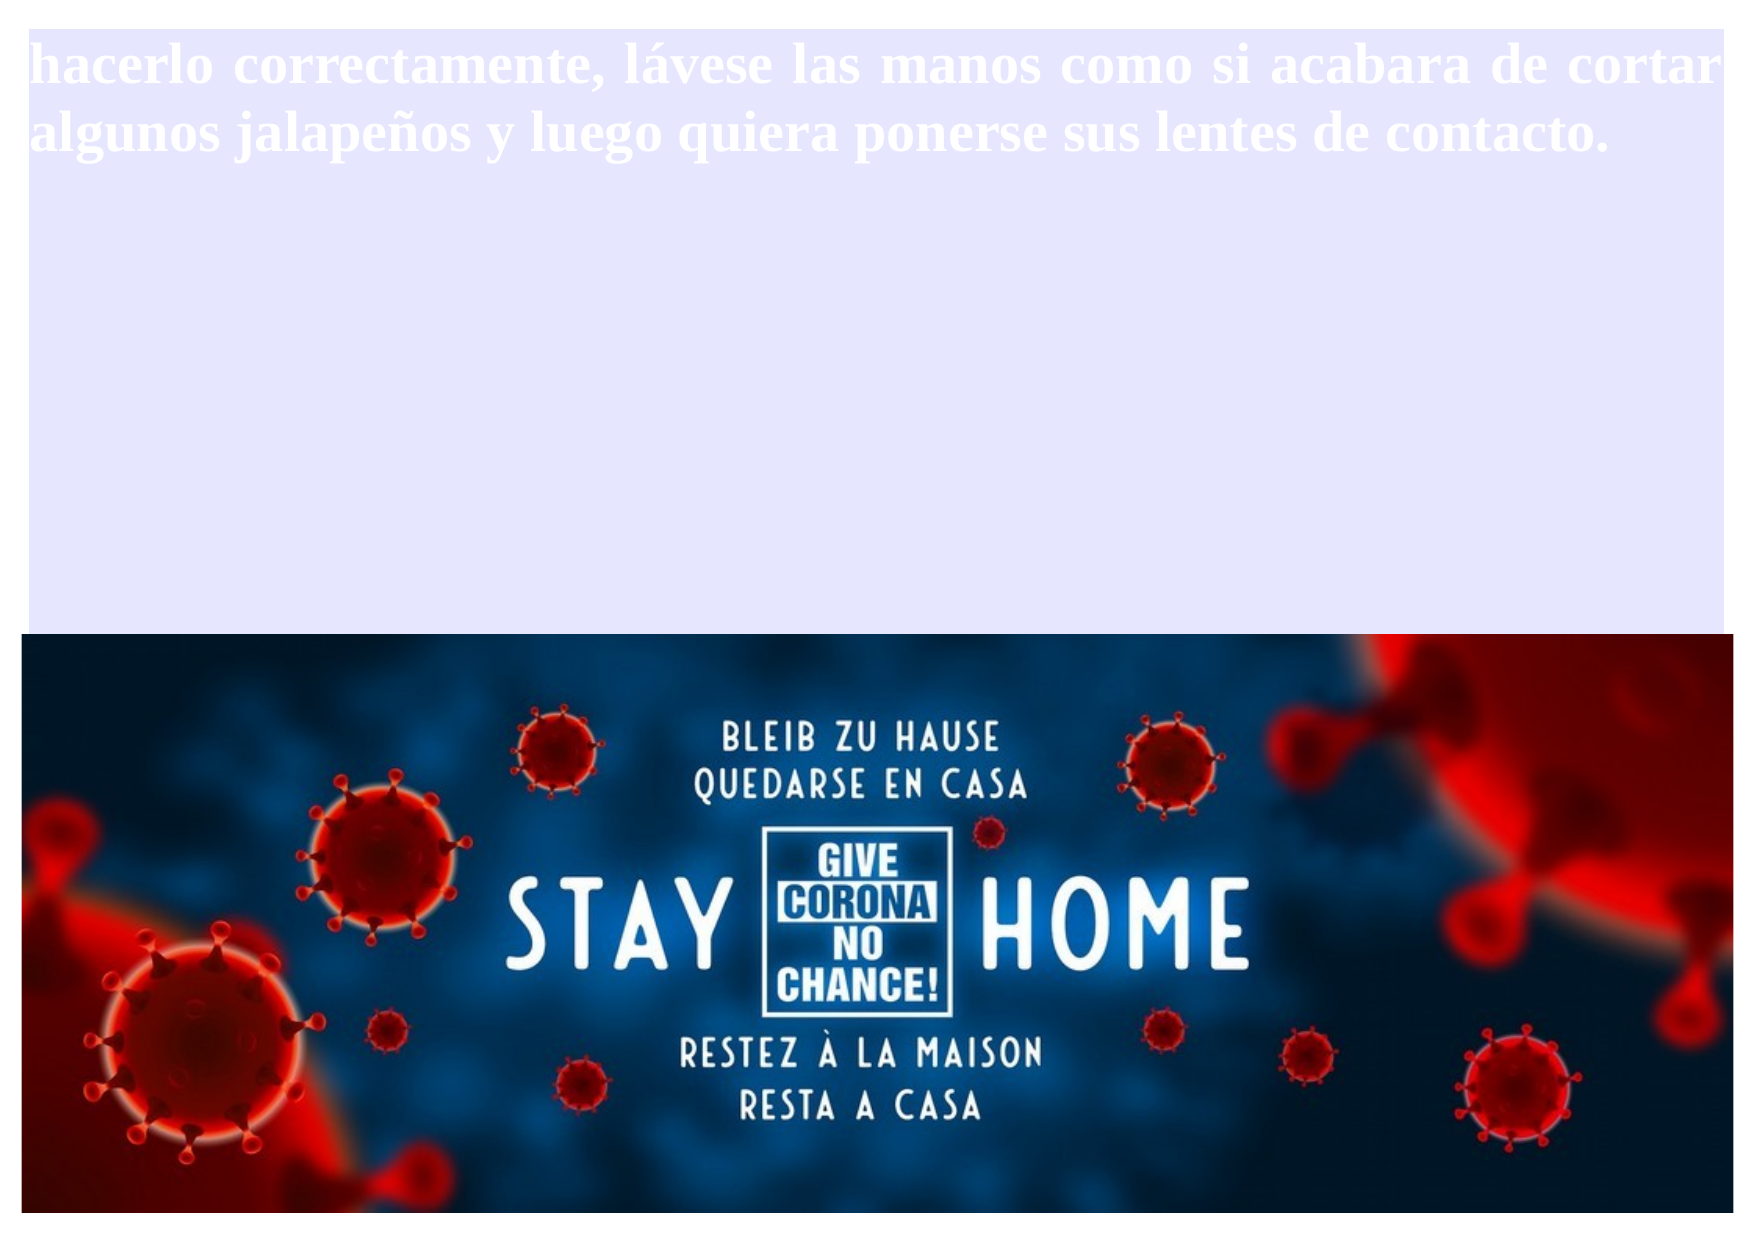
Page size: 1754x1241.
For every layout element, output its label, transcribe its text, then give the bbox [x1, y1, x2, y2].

text Aunque parezca trivial, lo mejor que puede hacer es lavarse las manos. El jabón es en realidad una herramienta poderosa. El coronavirus está encerrado en lo que es básicamente una capa de grasa. El jabón rompe esa grasa y le deja incapaz de infectar a alguien. También hace que sus manos estén resbaladizas, y con los movimientos mecánicos del lavado, los virus se eliminan. Para hacerlo correctamente, lávese las manos como si acabara de cortar algunos jalapeños y luego quiera ponerse sus lentes de contacto. [29, 29, 1724, 164]
picture [21, 634, 1734, 1213]
